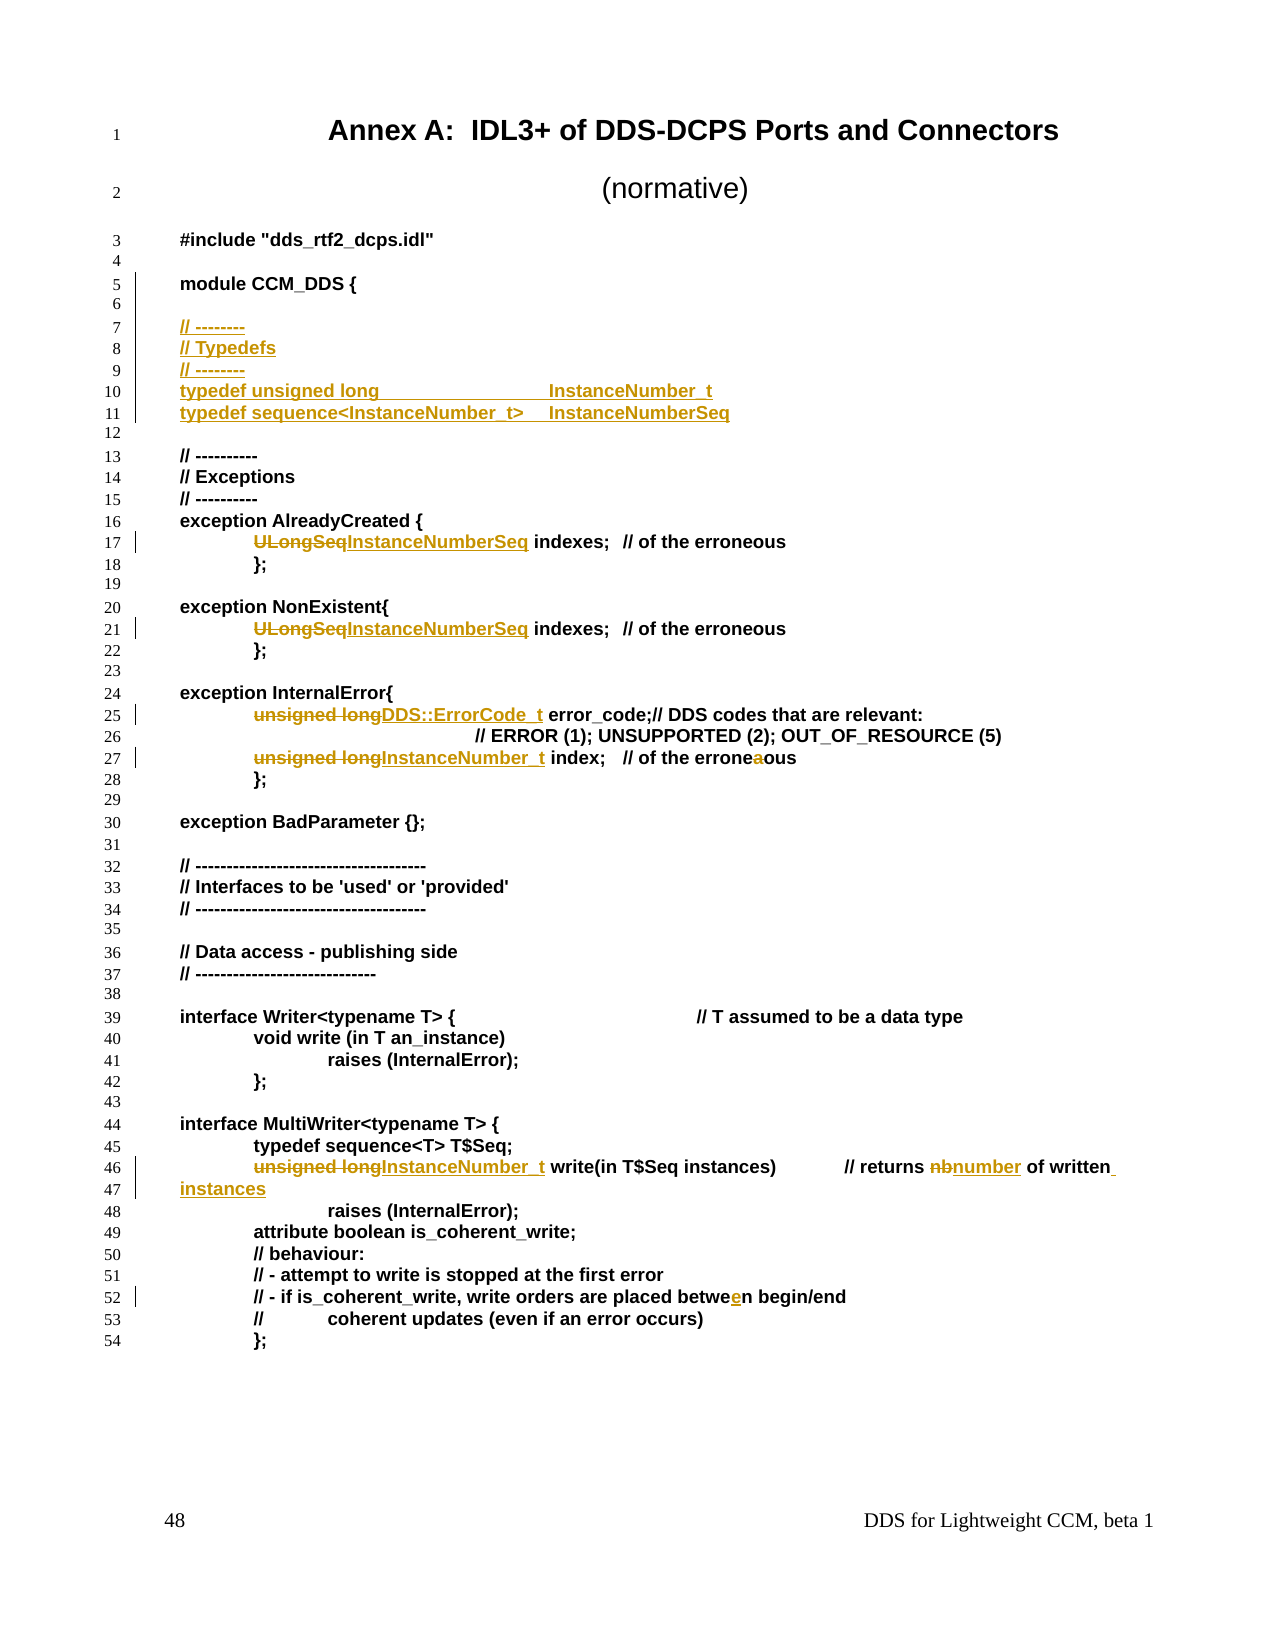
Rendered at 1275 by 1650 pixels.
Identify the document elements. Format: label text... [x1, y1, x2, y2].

text exception BadParameter {}; [179, 811, 1200, 833]
text exception NonExistent{ [179, 596, 1200, 617]
text module CCM_DDS { [179, 272, 1200, 294]
list IDL3+ of DDS-DCPS Ports and Connectors [187, 112, 1200, 146]
text }; [179, 1070, 1200, 1092]
text // ----------------------------- [179, 962, 1200, 984]
text DDS::ErrorCode_t error_code;// DDS codes that are relevant: [179, 703, 1200, 725]
text InstanceNumber_t index; // of the erroneous [179, 747, 1200, 768]
text // -------- [179, 315, 1200, 337]
text #include "dds_rtf2_dcps.idl" [179, 229, 1200, 251]
text // ------------------------------------- [179, 854, 1200, 876]
text InstanceNumberSeq indexes; // of the erroneous [179, 531, 1200, 553]
text interface Writer<typename T> { // T assumed to be a data type [179, 1005, 1200, 1027]
text }; [179, 1329, 1200, 1350]
text raises (InternalError); [179, 1199, 1200, 1221]
text // coherent updates (even if an error occurs) [179, 1307, 1200, 1329]
text InstanceNumberSeq indexes; // of the erroneous [179, 617, 1200, 639]
text }; [179, 639, 1200, 660]
text // behaviour: [179, 1243, 1200, 1264]
text // ---------- [179, 445, 1200, 466]
text // - attempt to write is stopped at the first error [179, 1264, 1200, 1286]
text exception AlreadyCreated { [179, 509, 1200, 531]
text void write (in T an_instance) [179, 1027, 1200, 1048]
text // ---------- [179, 488, 1200, 509]
text // Typedefs [179, 337, 1200, 358]
text raises (InternalError); [179, 1048, 1200, 1070]
text attribute boolean is_coherent_write; [179, 1221, 1200, 1243]
text (normative) [150, 171, 1200, 204]
text // - if is_coherent_write, write orders are placed between begin/end [179, 1286, 1200, 1307]
text typedef unsigned long InstanceNumber_t [179, 380, 1200, 402]
text }; [179, 553, 1200, 574]
text }; [179, 768, 1200, 790]
text // ERROR (1); UNSUPPORTED (2); OUT_OF_RESOURCE (5) [179, 725, 1200, 747]
text // Interfaces to be 'used' or 'provided' [179, 876, 1200, 898]
text // Exceptions [179, 466, 1200, 488]
text typedef sequence<InstanceNumber_t> InstanceNumberSeq [179, 402, 1200, 423]
text // Data access - publishing side [179, 941, 1200, 962]
text // ------------------------------------- [179, 898, 1200, 919]
text typedef sequence<T> T$Seq; [179, 1135, 1200, 1156]
text // -------- [179, 358, 1200, 380]
text exception InternalError{ [179, 682, 1200, 703]
text interface MultiWriter<typename T> { [179, 1113, 1200, 1135]
text InstanceNumber_t write(in T$Seq instances) // returns number of written instances [179, 1156, 1200, 1199]
